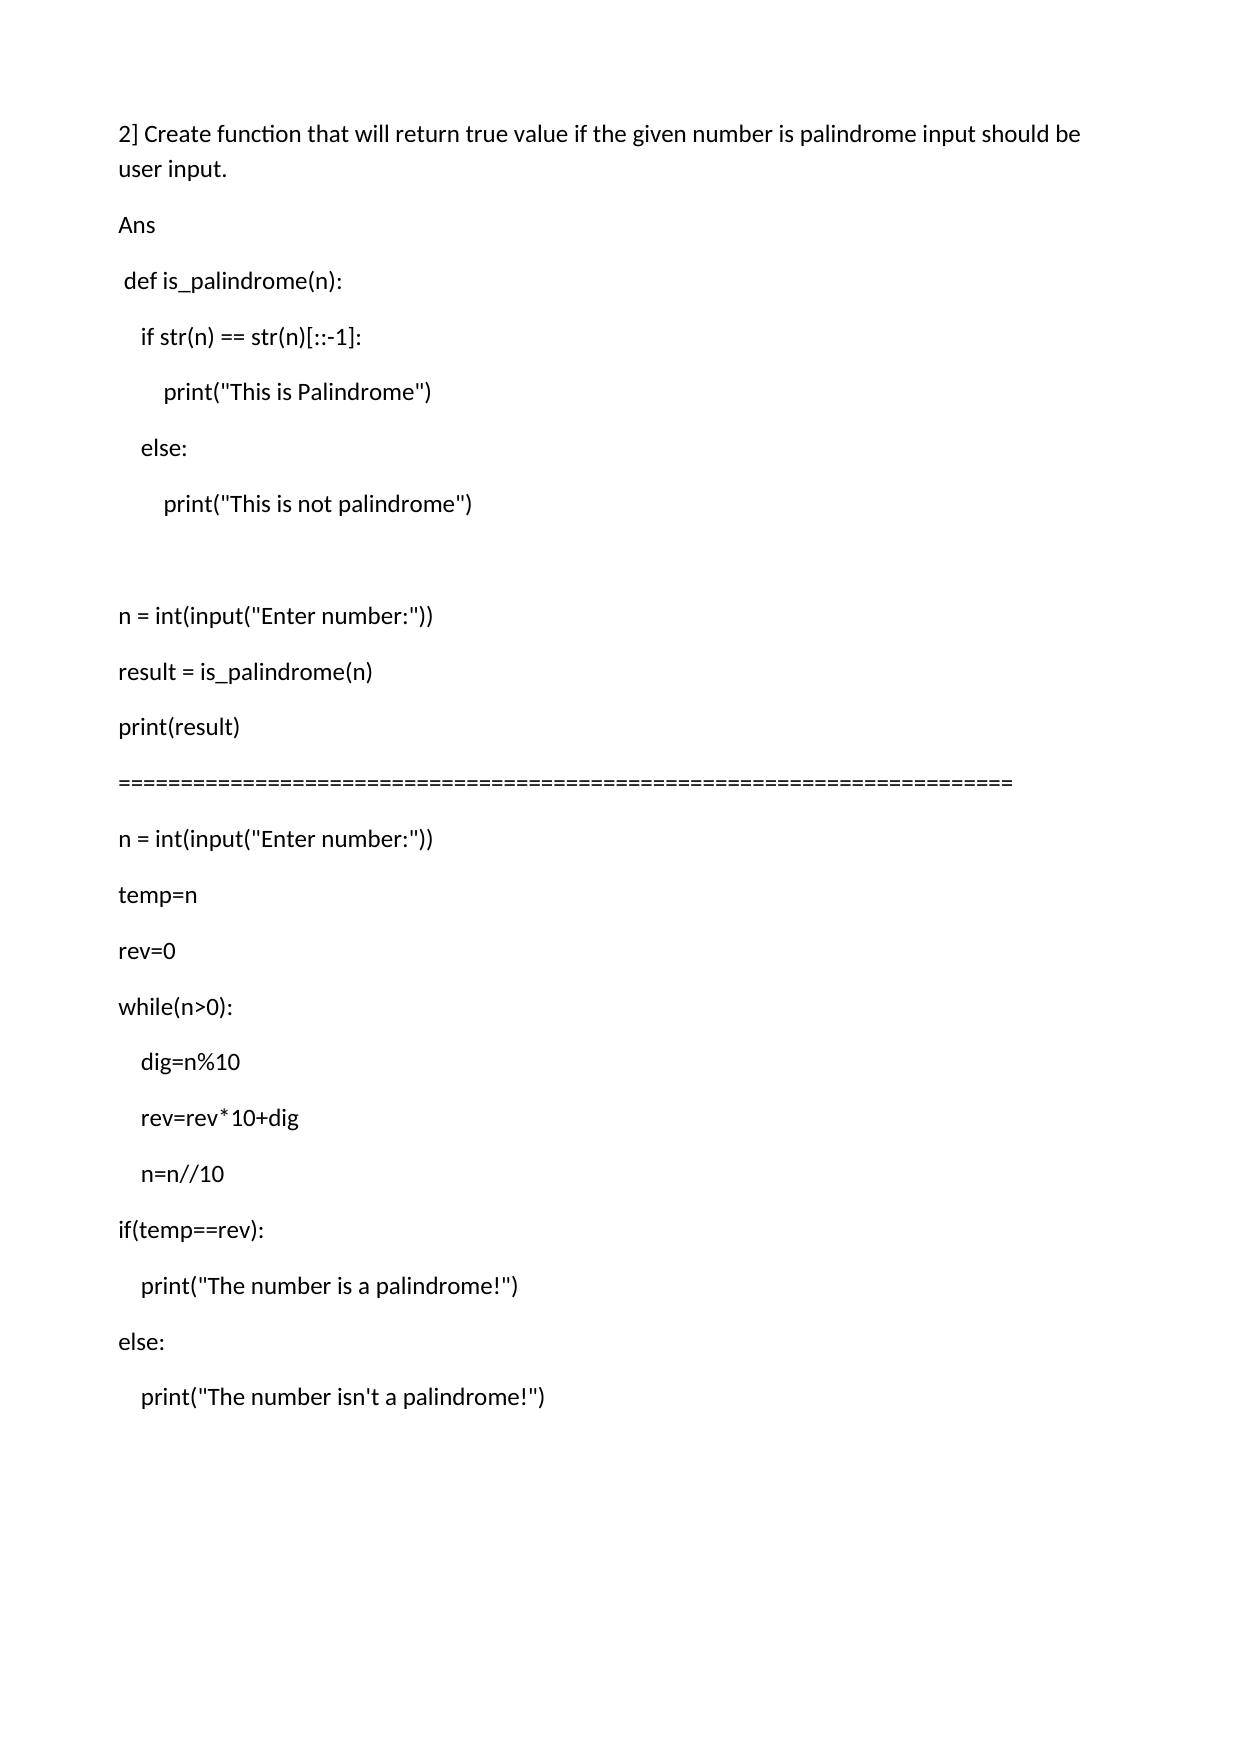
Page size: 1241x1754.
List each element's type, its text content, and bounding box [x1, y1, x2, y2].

text else: [118, 1326, 1122, 1356]
text result = is_palindrome(n) [118, 656, 1122, 686]
text print("The number is a palindrome!") [118, 1270, 1122, 1300]
text else: [118, 432, 1122, 463]
text n=n//10 [118, 1158, 1122, 1189]
text while(n>0): [118, 991, 1122, 1021]
text print("This is not palindrome") [118, 488, 1122, 519]
text dig=n%10 [118, 1046, 1122, 1077]
text print("This is Palindrome") [118, 376, 1122, 407]
text print(result) [118, 711, 1122, 742]
text if(temp==rev): [118, 1214, 1122, 1244]
text rev=rev*10+dig [118, 1102, 1122, 1133]
text if str(n) == str(n)[::-1]: [118, 321, 1122, 351]
text print("The number isn't a palindrome!") [118, 1381, 1122, 1412]
text n = int(input("Enter number:")) [118, 823, 1122, 854]
text Ans [118, 209, 1122, 239]
text n = int(input("Enter number:")) [118, 600, 1122, 630]
text def is_palindrome(n): [118, 265, 1122, 295]
text rev=0 [118, 935, 1122, 965]
text 2] Create function that will return true value if the given number is palindrome input should be user input. [118, 118, 1122, 184]
text temp=n [118, 879, 1122, 909]
text ======================================================================== [118, 767, 1122, 798]
